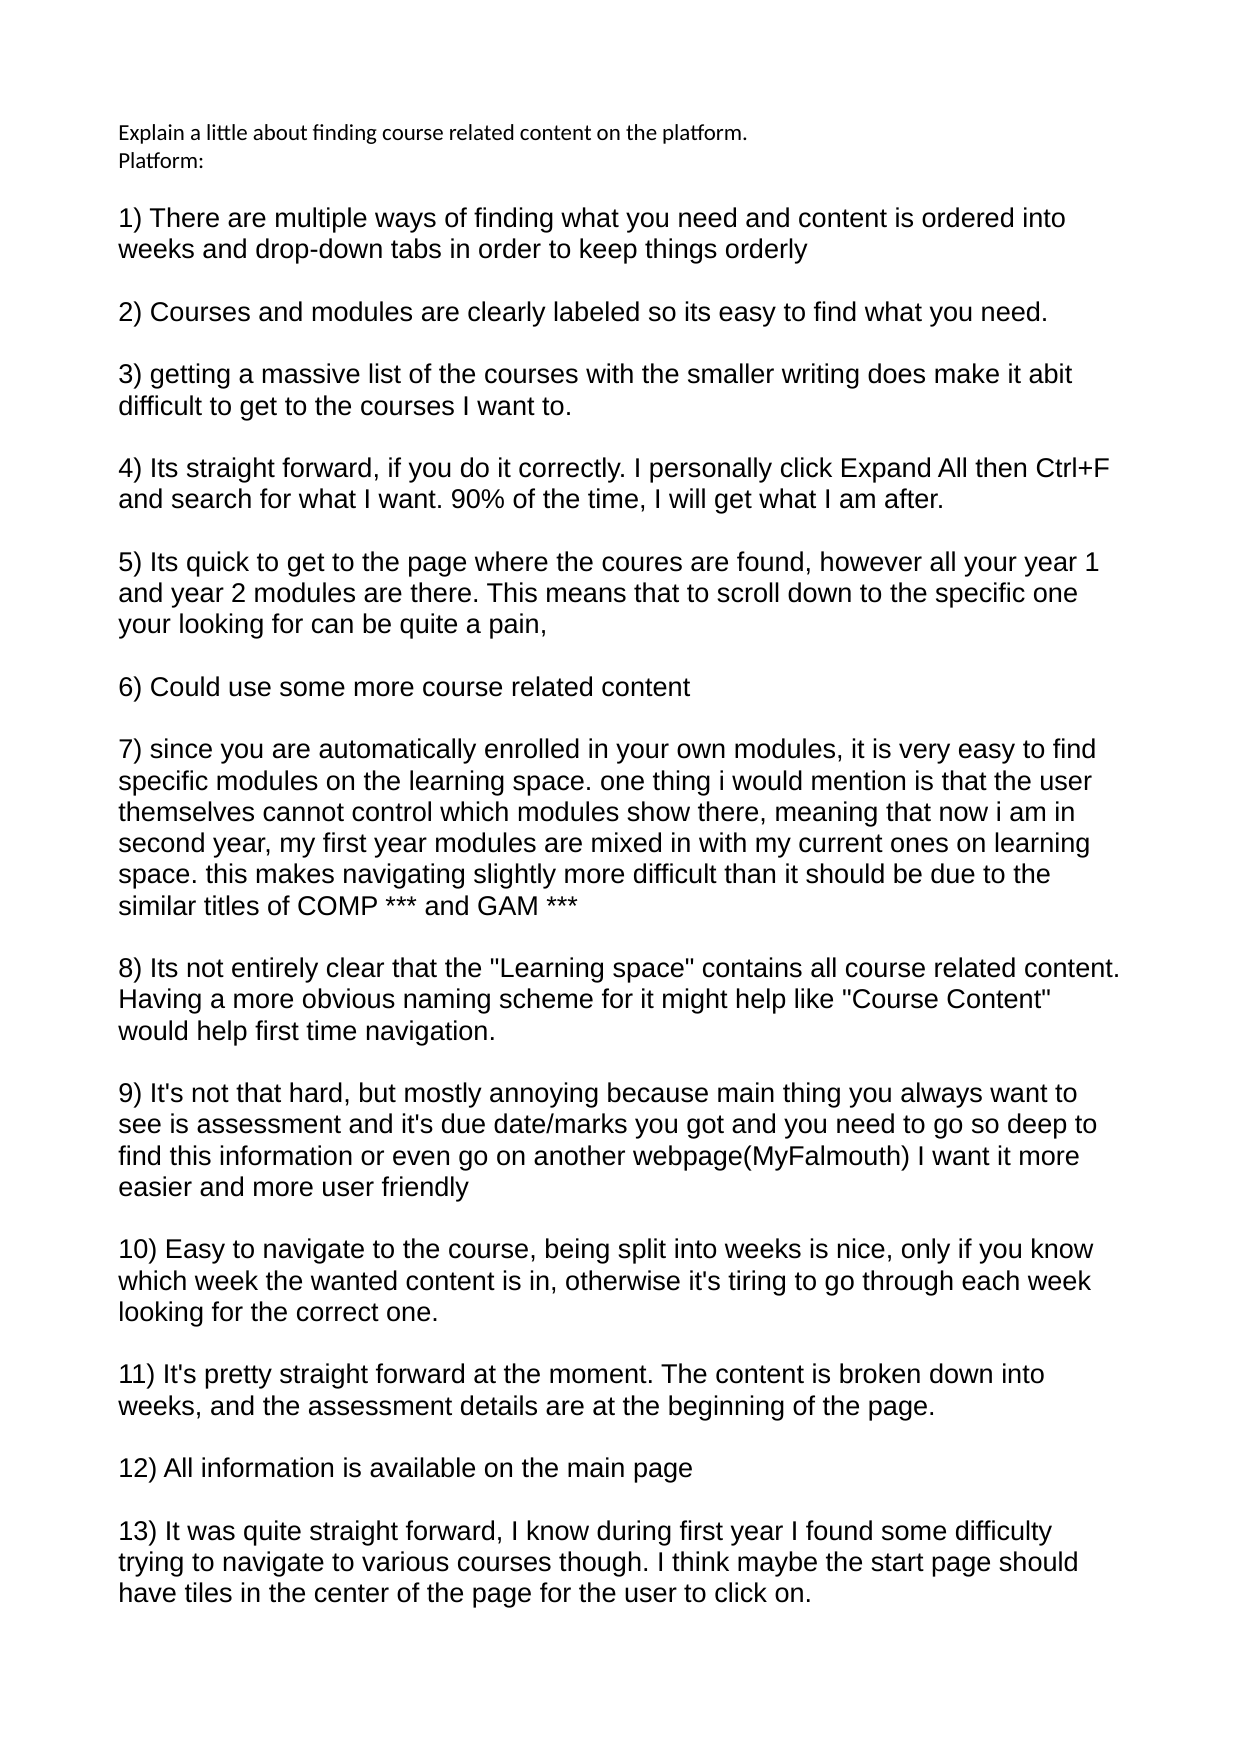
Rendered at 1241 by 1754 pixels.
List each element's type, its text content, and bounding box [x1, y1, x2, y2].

text Explain a little about finding course related content on the platform. [118, 118, 1122, 146]
text 2) Courses and modules are clearly labeled so its easy to find what you need. [118, 296, 1122, 327]
text 3) getting a massive list of the courses with the smaller writing does make it abit difficult to get to the courses I want to. [118, 358, 1122, 421]
text 11) It's pretty straight forward at the moment. The content is broken down into weeks, and the assessment details are at the beginning of the page. [118, 1358, 1122, 1421]
text 5) Its quick to get to the page where the coures are found, however all your year 1 and year 2 modules are there. This means that to scroll down to the specific one your looking for can be quite a pain, [118, 546, 1122, 640]
text 6) Could use some more course related content [118, 671, 1122, 702]
text 4) Its straight forward, if you do it correctly. I personally click Expand All then Ctrl+F and search for what I want. 90% of the time, I will get what I am after. [118, 452, 1122, 515]
text 13) It was quite straight forward, I know during first year I found some difficulty trying to navigate to various courses though. I think maybe the start page should have tiles in the center of the page for the user to click on. [118, 1515, 1122, 1608]
text 9) It's not that hard, but mostly annoying because main thing you always want to see is assessment and it's due date/marks you got and you need to go so deep to find this information or even go on another webpage(MyFalmouth) I want it more easier and more user friendly [118, 1077, 1122, 1202]
text 8) Its not entirely clear that the "Learning space" contains all course related content. Having a more obvious naming scheme for it might help like "Course Content" would help first time navigation. [118, 952, 1122, 1046]
text 12) All information is available on the main page [118, 1452, 1122, 1483]
text Platform: [118, 146, 1122, 174]
text 10) Easy to navigate to the course, being split into weeks is nice, only if you know which week the wanted content is in, otherwise it's tiring to go through each week looking for the correct one. [118, 1233, 1122, 1327]
text 7) since you are automatically enrolled in your own modules, it is very easy to find specific modules on the learning space. one thing i would mention is that the user themselves cannot control which modules show there, meaning that now i am in second year, my first year modules are mixed in with my current ones on learning space. this makes navigating slightly more difficult than it should be due to the similar titles of COMP *** and GAM *** [118, 733, 1122, 921]
text 1) There are multiple ways of finding what you need and content is ordered into weeks and drop-down tabs in order to keep things orderly [118, 202, 1122, 265]
